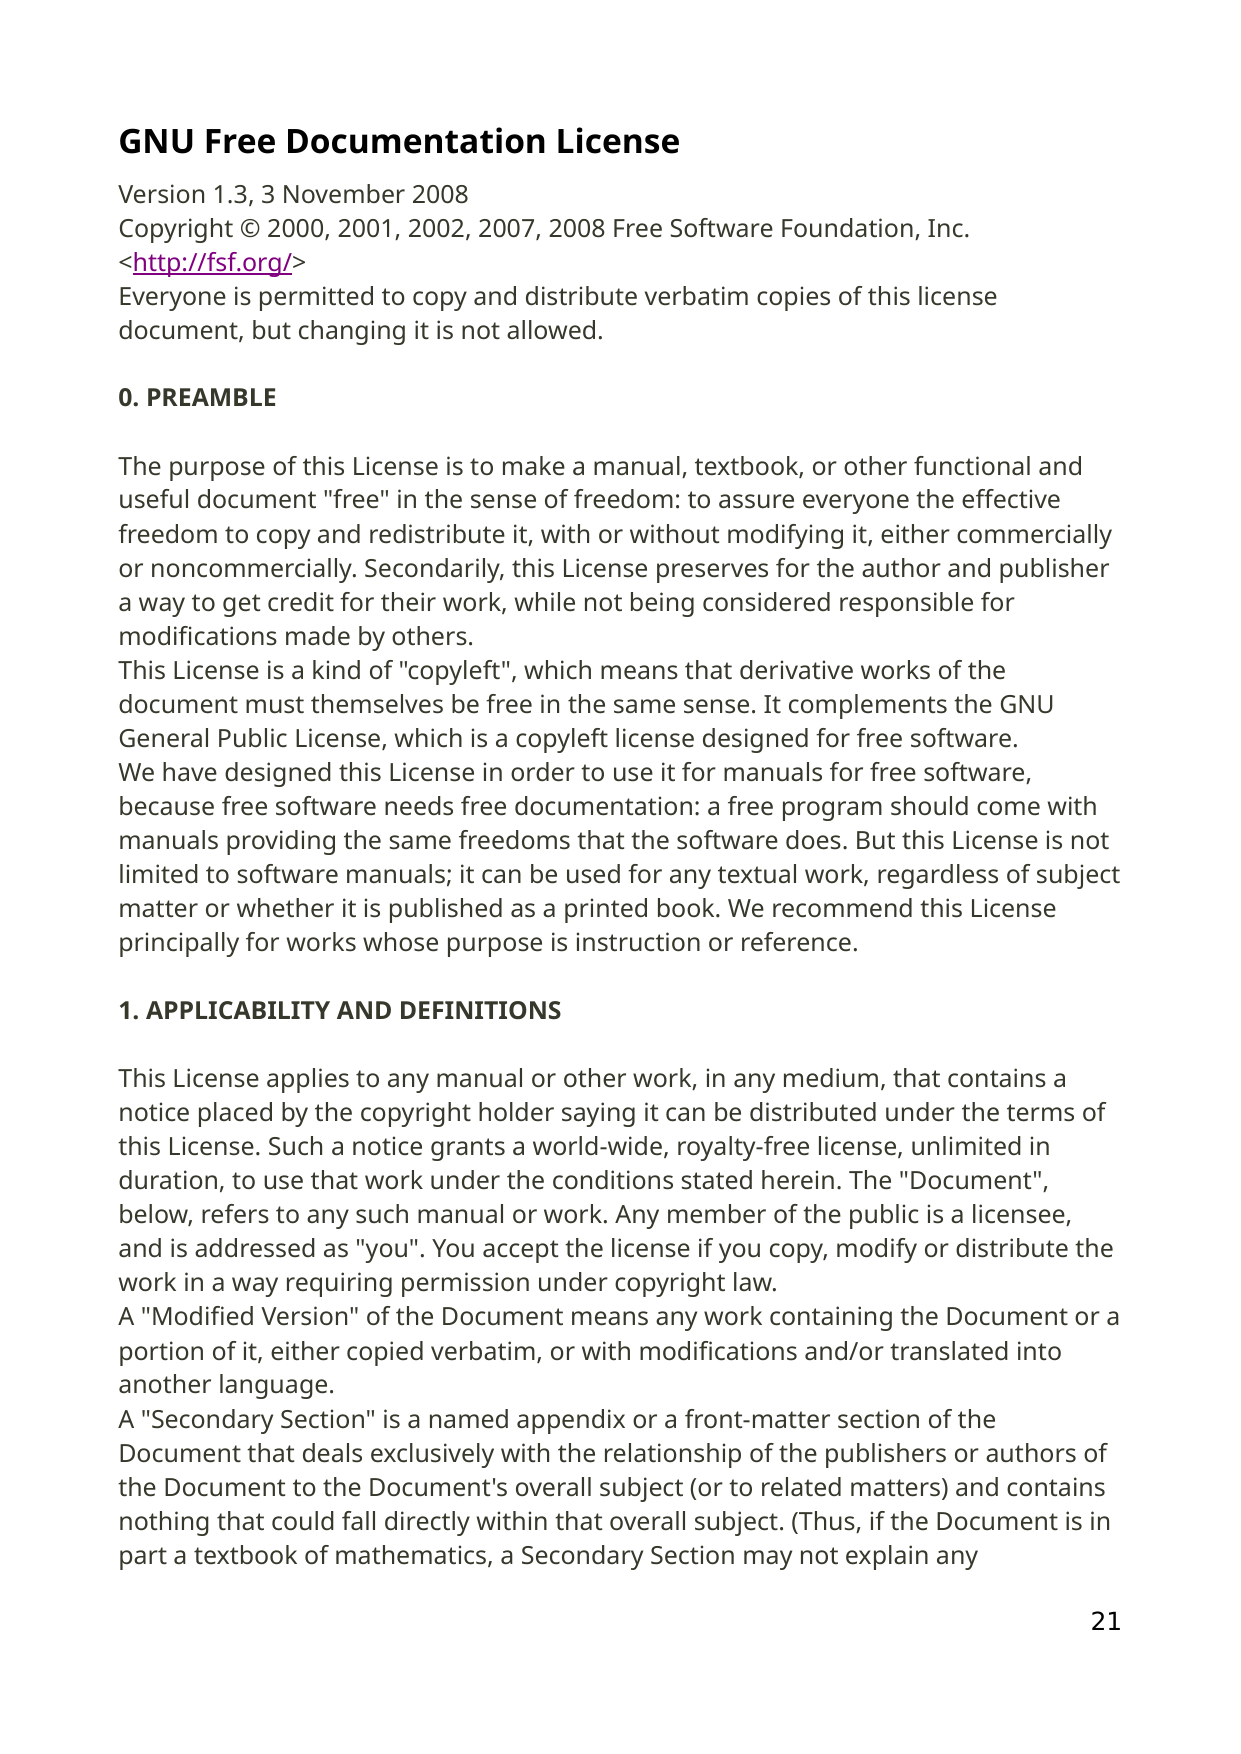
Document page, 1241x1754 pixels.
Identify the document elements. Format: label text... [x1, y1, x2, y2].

text The purpose of this License is to make a manual, textbook, or other functional and useful document "free" in the sense of freedom: to assure everyone the effective freedom to copy and redistribute it, with or without modifying it, either commercially or noncommercially. Secondarily, this License preserves for the author and publisher a way to get credit for their work, while not being considered responsible for modifications made by others. [118, 448, 1122, 652]
text Version 1.3, 3 November 2008 [118, 176, 1122, 210]
subtitle 0. PREAMBLE [118, 380, 1122, 414]
text This License applies to any manual or other work, in any medium, that contains a notice placed by the copyright holder saying it can be distributed under the terms of this License. Such a notice grants a world-wide, royalty-free license, unlimited in duration, to use that work under the conditions stated herein. The "Document", below, refers to any such manual or work. Any member of the public is a licensee, and is addressed as "you". You accept the license if you copy, modify or distribute the work in a way requiring permission under copyright law. [118, 1061, 1122, 1299]
text Copyright © 2000, 2001, 2002, 2007, 2008 Free Software Foundation, Inc. <http://fsf.org/> [118, 210, 1122, 278]
subtitle GNU Free Documentation License [118, 118, 1122, 164]
text Everyone is permitted to copy and distribute verbatim copies of this license document, but changing it is not allowed. [118, 278, 1122, 347]
text This License is a kind of "copyleft", which means that derivative works of the document must themselves be free in the same sense. It complements the GNU General Public License, which is a copyleft license designed for free software. [118, 652, 1122, 755]
text A "Secondary Section" is a named appendix or a front-matter section of the Document that deals exclusively with the relationship of the publishers or authors of the Document to the Document's overall subject (or to related matters) and contains nothing that could fall directly within that overall subject. (Thus, if the Document is in part a textbook of mathematics, a Secondary Section may not explain any [118, 1401, 1122, 1572]
text A "Modified Version" of the Document means any work containing the Document or a portion of it, either copied verbatim, or with modifications and/or translated into another language. [118, 1299, 1122, 1401]
text We have designed this License in order to use it for manuals for free software, because free software needs free documentation: a free program should come with manuals providing the same freedoms that the software does. But this License is not limited to software manuals; it can be used for any textual work, regardless of subject matter or whether it is published as a printed book. We recommend this License principally for works whose purpose is instruction or reference. [118, 755, 1122, 959]
subtitle 1. APPLICABILITY AND DEFINITIONS [118, 993, 1122, 1027]
